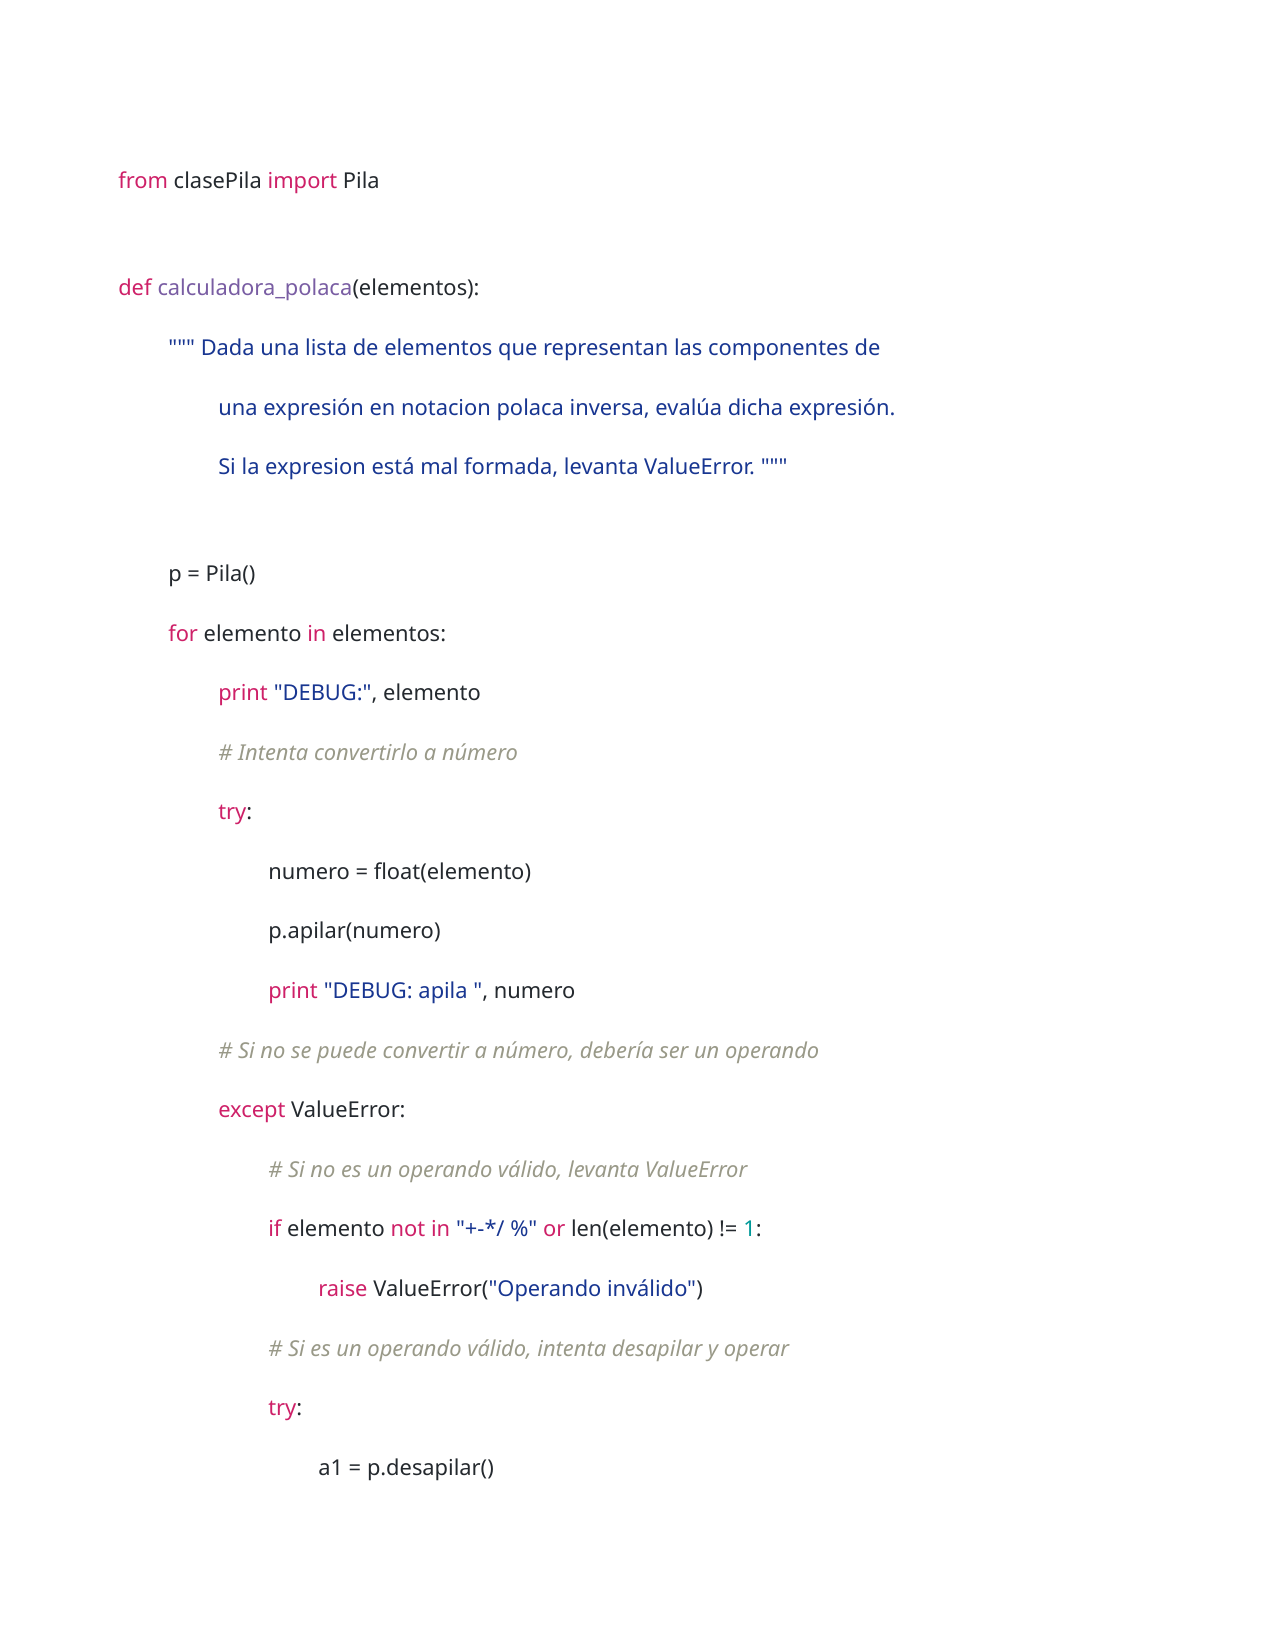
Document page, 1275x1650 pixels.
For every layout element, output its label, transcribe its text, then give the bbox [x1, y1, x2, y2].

text except ValueError: [118, 1094, 1157, 1124]
text una expresión en notacion polaca inversa, evalúa dicha expresión. [118, 391, 1157, 421]
text if elemento not in "+-*/ %" or len(elemento) != 1: [118, 1213, 1157, 1243]
text for elemento in elementos: [118, 617, 1157, 647]
text def calculadora_polaca(elementos): [118, 272, 1157, 302]
text """ Dada una lista de elementos que representan las componentes de [118, 332, 1157, 362]
text p = Pila() [118, 558, 1157, 588]
text # Si no se puede convertir a número, debería ser un operando [118, 1034, 1157, 1064]
text raise ValueError("Operando inválido") [118, 1273, 1157, 1303]
text # Si es un operando válido, intenta desapilar y operar [118, 1332, 1157, 1362]
text try: [118, 1392, 1157, 1422]
text # Si no es un operando válido, levanta ValueError [118, 1154, 1157, 1183]
text print "DEBUG:", elemento [118, 677, 1157, 707]
text try: [118, 796, 1157, 826]
text print "DEBUG: apila ", numero [118, 975, 1157, 1005]
text numero = float(elemento) [118, 856, 1157, 886]
text p.apilar(numero) [118, 915, 1157, 945]
text from clasePila import Pila [118, 165, 1157, 195]
text Si la expresion está mal formada, levanta ValueError. """ [118, 451, 1157, 481]
text a1 = p.desapilar() [118, 1452, 1157, 1481]
text # Intenta convertirlo a número [118, 737, 1157, 766]
